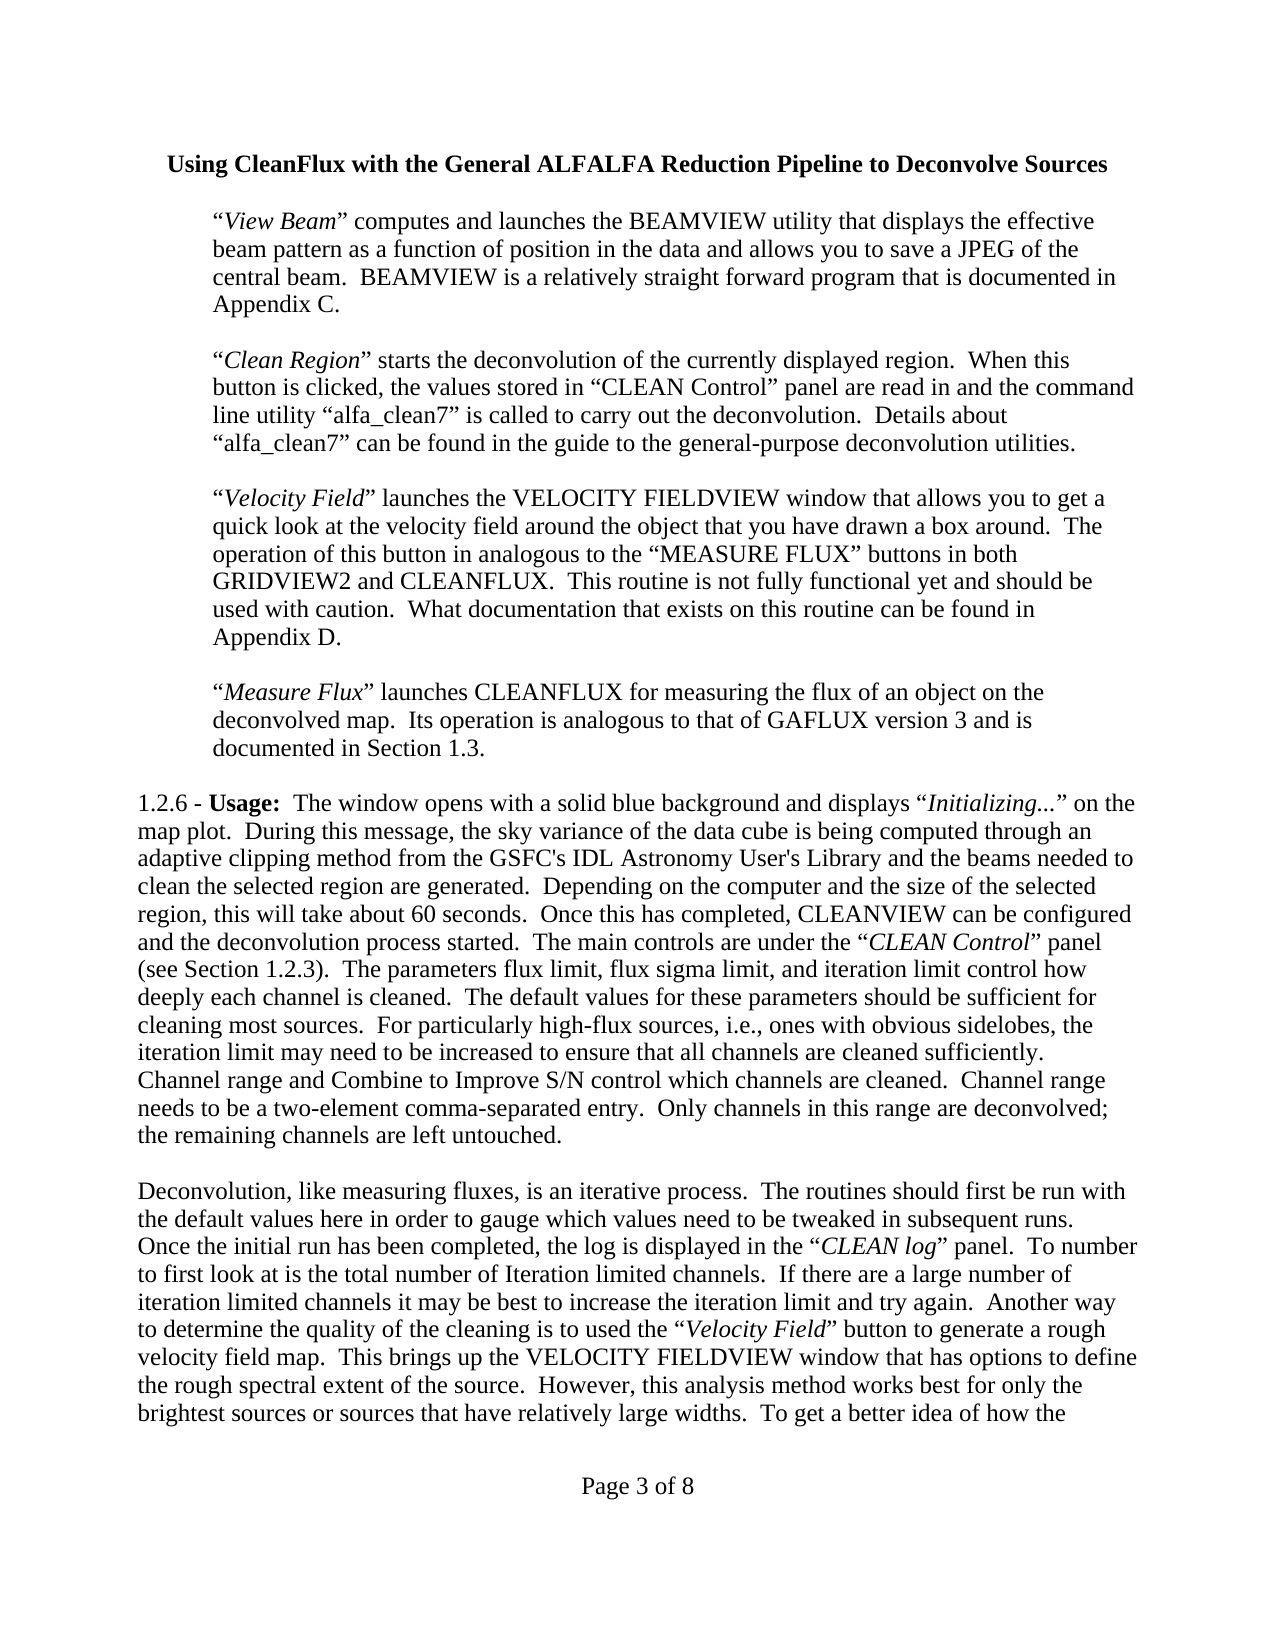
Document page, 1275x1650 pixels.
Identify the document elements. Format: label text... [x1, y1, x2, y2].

text “Velocity Field” launches the VELOCITY FIELDVIEW window that allows you to get a quick look at the velocity field around the object that you have drawn a box around. The operation of this button in analogous to the “MEASURE FLUX” buttons in both GRIDVIEW2 and CLEANFLUX. This routine is not fully functional yet and should be used with caution. What documentation that exists on this routine can be found in Appendix D. [212, 484, 1138, 651]
text 1.2.6 - Usage: The window opens with a solid blue background and displays “Initializing...” on the map plot. During this message, the sky variance of the data cube is being computed through an adaptive clipping method from the GSFC's IDL Astronomy User's Library and the beams needed to clean the selected region are generated. Depending on the computer and the size of the selected region, this will take about 60 seconds. Once this has completed, CLEANVIEW can be configured and the deconvolution process started. The main controls are under the “CLEAN Control” panel (see Section 1.2.3). The parameters flux limit, flux sigma limit, and iteration limit control how deeply each channel is cleaned. The default values for these parameters should be sufficient for cleaning most sources. For particularly high-flux sources, i.e., ones with obvious sidelobes, the iteration limit may need to be increased to ensure that all channels are cleaned sufficiently. Channel range and Combine to Improve S/N control which channels are cleaned. Channel range needs to be a two-element comma-separated entry. Only channels in this range are deconvolved; the remaining channels are left untouched. [137, 789, 1138, 1149]
text Deconvolution, like measuring fluxes, is an iterative process. The routines should first be run with the default values here in order to gauge which values need to be tweaked in subsequent runs. Once the initial run has been completed, the log is displayed in the “CLEAN log” panel. To number to first look at is the total number of Iteration limited channels. If there are a large number of iteration limited channels it may be best to increase the iteration limit and try again. Another way to determine the quality of the cleaning is to used the “Velocity Field” button to generate a rough velocity field map. This brings up the VELOCITY FIELDVIEW window that has options to define the rough spectral extent of the source. However, this analysis method works best for only the brightest sources or sources that have relatively large widths. To get a better idea of how the [137, 1177, 1138, 1426]
text “Measure Flux” launches CLEANFLUX for measuring the flux of an object on the deconvolved map. Its operation is analogous to that of GAFLUX version 3 and is documented in Section 1.3. [212, 678, 1138, 761]
text “View Beam” computes and launches the BEAMVIEW utility that displays the effective beam pattern as a function of position in the data and allows you to save a JPEG of the central beam. BEAMVIEW is a relatively straight forward program that is documented in Appendix C. [212, 207, 1138, 318]
text “Clean Region” starts the deconvolution of the currently displayed region. When this button is clicked, the values stored in “CLEAN Control” panel are read in and the command line utility “alfa_clean7” is called to carry out the deconvolution. Details about “alfa_clean7” can be found in the guide to the general-purpose deconvolution utilities. [212, 346, 1138, 457]
